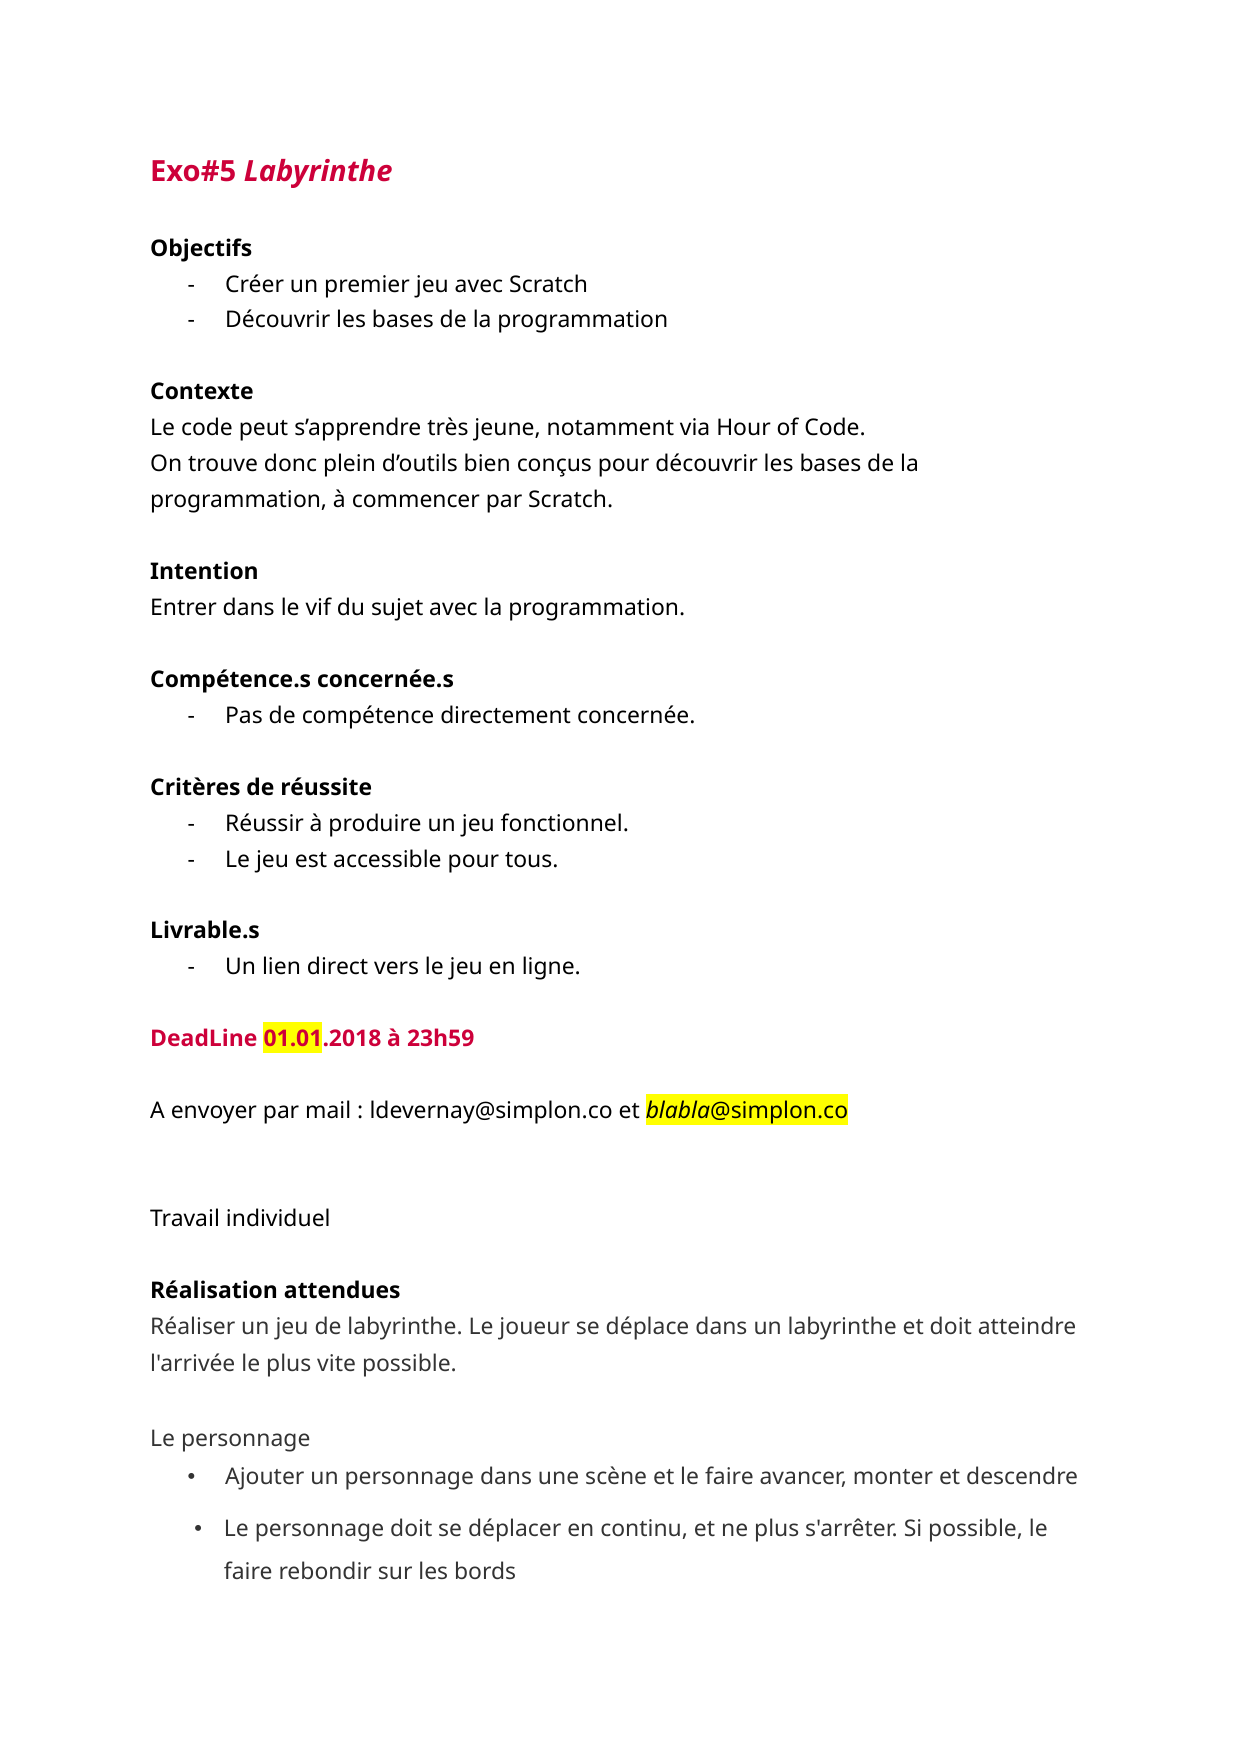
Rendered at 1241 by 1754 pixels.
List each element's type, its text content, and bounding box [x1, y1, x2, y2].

list Réussir à produire un jeu fonctionnel. [187, 807, 1090, 838]
text Critères de réussite [150, 771, 1090, 802]
text A envoyer par mail : ldevernay@simplon.co et blabla@simplon.co [150, 1094, 1090, 1125]
list Le personnage doit se déplacer en continu, et ne plus s'arrêter. Si possible, le faire rebondir sur les bords [194, 1512, 1090, 1586]
text Réalisation attendues [150, 1274, 1090, 1305]
list Ajouter un personnage dans une scène et le faire avancer, monter et descendre [187, 1460, 1090, 1491]
list Découvrir les bases de la programmation [187, 303, 1090, 335]
text Exo#5 Labyrinthe [150, 150, 1090, 190]
text Entrer dans le vif du sujet avec la programmation. [150, 591, 1090, 622]
text Le personnage [150, 1422, 1090, 1453]
text Réaliser un jeu de labyrinthe. Le joueur se déplace dans un labyrinthe et doit atteindre l'arrivée le plus vite possible. [150, 1310, 1090, 1378]
text Contexte [150, 375, 1090, 407]
list Le jeu est accessible pour tous. [187, 842, 1090, 874]
list Un lien direct vers le jeu en ligne. [187, 950, 1090, 982]
text Compétence.s concernée.s [150, 663, 1090, 694]
list Créer un premier jeu avec Scratch [187, 267, 1090, 299]
text DeadLine 01.01.2018 à 23h59 [150, 1022, 322, 1053]
text Objectifs [150, 232, 1090, 263]
text Travail individuel [150, 1202, 1090, 1233]
text On trouve donc plein d’outils bien conçus pour découvrir les bases de la programmation, à commencer par Scratch. [150, 447, 1090, 514]
list Pas de compétence directement concernée. [187, 699, 1090, 730]
text Livrable.s [150, 914, 1090, 946]
text DeadLine 01.01.2018 à 23h59 [474, 1022, 1090, 1053]
text Intention [150, 555, 1090, 586]
text Le code peut s’apprendre très jeune, notamment via Hour of Code. [150, 411, 1090, 442]
